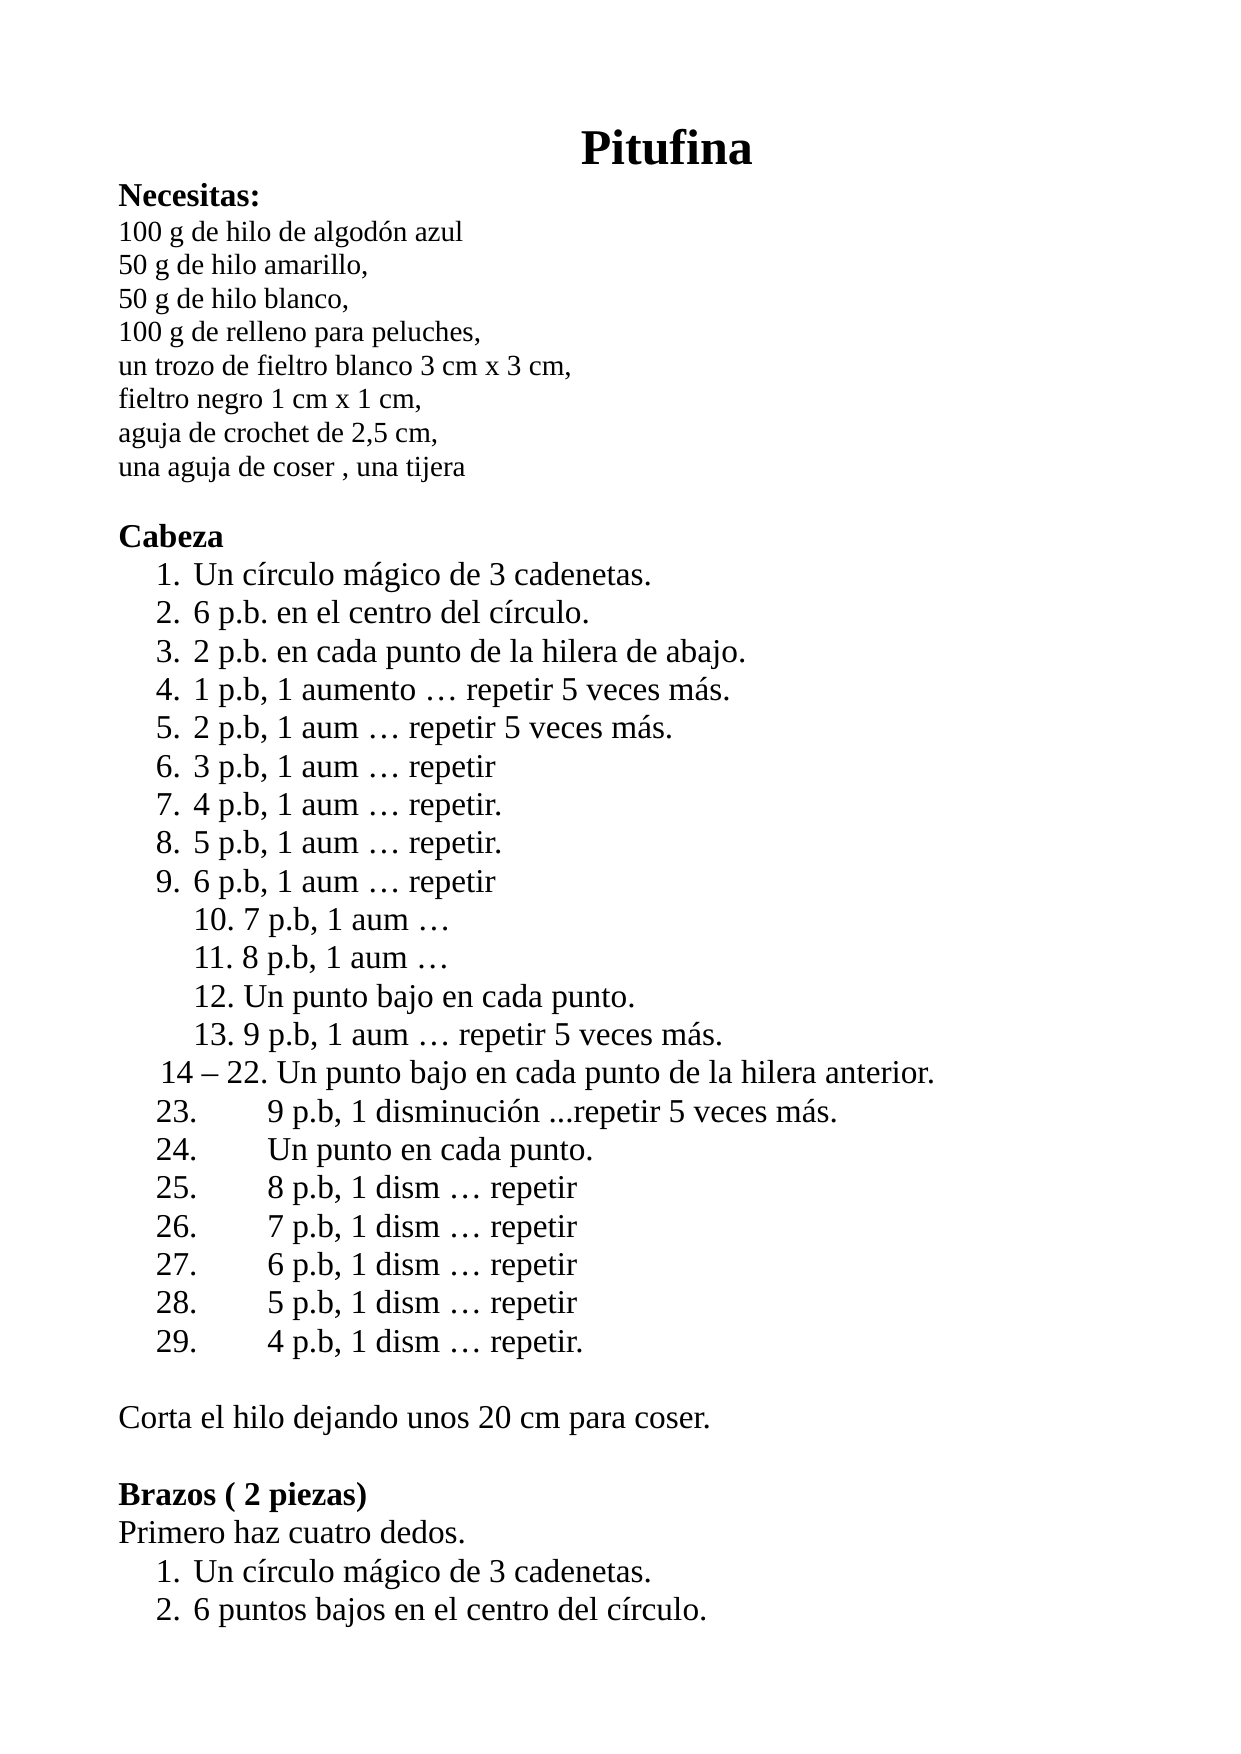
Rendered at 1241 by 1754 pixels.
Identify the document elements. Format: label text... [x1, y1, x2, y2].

list 5 p.b, 1 dism … repetir [156, 1282, 1122, 1321]
list Un círculo mágico de 3 cadenetas. [156, 554, 1122, 592]
list 2 p.b, 1 aum … repetir 5 veces más. [156, 707, 1122, 746]
text 100 g de hilo de algodón azul [118, 214, 1122, 247]
text 50 g de hilo blanco, [118, 281, 1122, 314]
list Un círculo mágico de 3 cadenetas. [156, 1551, 1122, 1589]
text Necesitas: [118, 176, 1122, 214]
list 9 p.b, 1 disminución ...repetir 5 veces más. [156, 1091, 1122, 1129]
list 5 p.b, 1 aum … repetir. [156, 822, 1122, 861]
list 4 p.b, 1 dism … repetir. [156, 1321, 1122, 1359]
list 11. 8 p.b, 1 aum … [156, 937, 1122, 976]
text fieltro negro 1 cm x 1 cm, [118, 382, 1122, 415]
text Corta el hilo dejando unos 20 cm para coser. [118, 1397, 1122, 1436]
text Brazos ( 2 piezas) [118, 1474, 1122, 1512]
text aguja de crochet de 2,5 cm, [118, 415, 1122, 449]
text un trozo de fieltro blanco 3 cm x 3 cm, [118, 348, 1122, 382]
text 50 g de hilo amarillo, [118, 247, 1122, 281]
list 6 p.b, 1 dism … repetir [156, 1244, 1122, 1282]
text Cabeza [118, 516, 1122, 554]
list 8 p.b, 1 dism … repetir [156, 1167, 1122, 1206]
text 14 – 22. Un punto bajo en cada punto de la hilera anterior. [118, 1052, 1122, 1091]
text 100 g de relleno para peluches, [118, 314, 1122, 348]
list 3 p.b, 1 aum … repetir [156, 746, 1122, 784]
text una aguja de coser , una tijera [118, 449, 1122, 482]
list 4 p.b, 1 aum … repetir. [156, 784, 1122, 822]
list 12. Un punto bajo en cada punto. [156, 976, 1122, 1014]
list 13. 9 p.b, 1 aum … repetir 5 veces más. [156, 1014, 1122, 1052]
list 2 p.b. en cada punto de la hilera de abajo. [156, 631, 1122, 669]
text Primero haz cuatro dedos. [118, 1512, 1122, 1551]
list Un punto en cada punto. [156, 1129, 1122, 1167]
list 6 p.b. en el centro del círculo. [156, 592, 1122, 631]
list 6 puntos bajos en el centro del círculo. [156, 1589, 1122, 1627]
list 10. 7 p.b, 1 aum … [156, 899, 1122, 937]
list 1 p.b, 1 aumento … repetir 5 veces más. [156, 669, 1122, 707]
text Pitufina [118, 118, 1122, 176]
list 6 p.b, 1 aum … repetir [156, 861, 1122, 899]
list 7 p.b, 1 dism … repetir [156, 1206, 1122, 1244]
